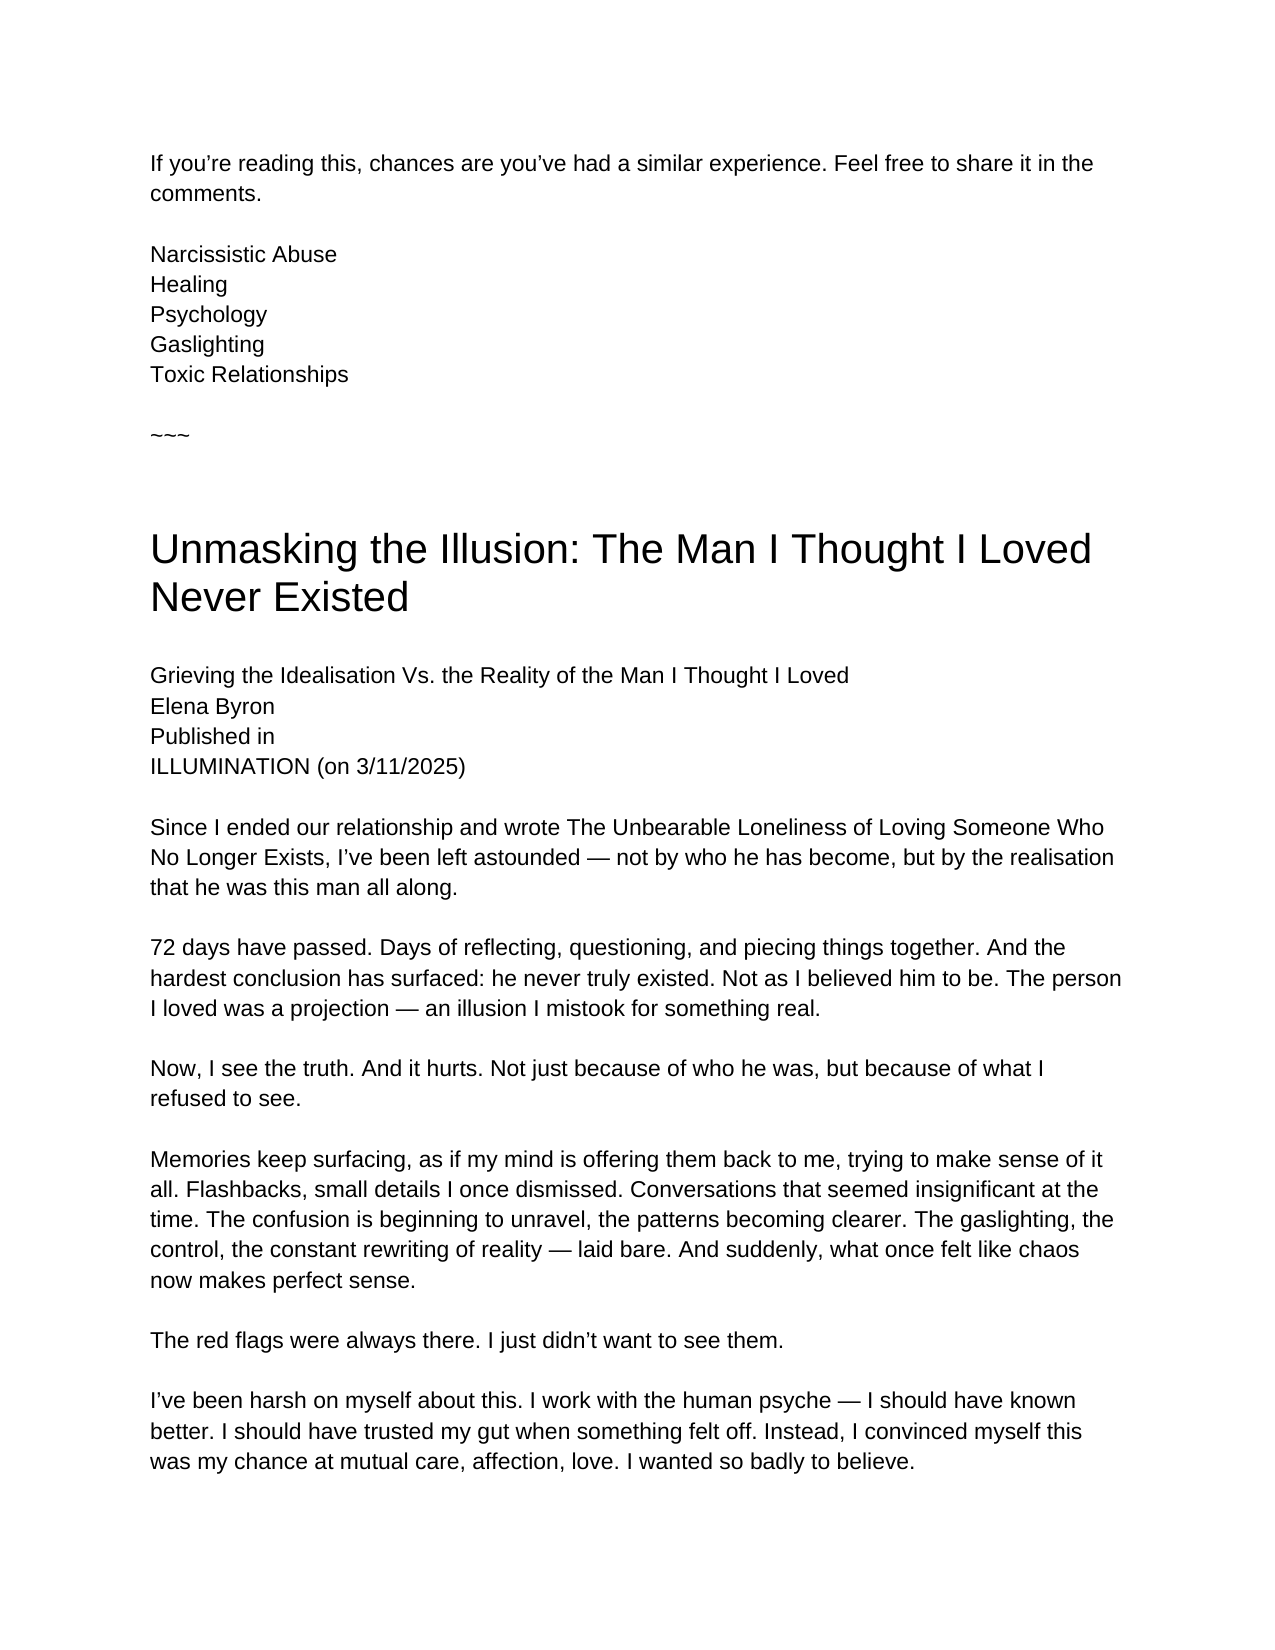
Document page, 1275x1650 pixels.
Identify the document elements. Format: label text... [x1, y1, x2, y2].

text If you’re reading this, chances are you’ve had a similar experience. Feel free to share it in the comments. [150, 150, 1125, 207]
text Now, I see the truth. And it hurts. Not just because of who he was, but because of what I refused to see. [150, 1055, 1125, 1112]
subtitle Unmasking the Illusion: The Man I Thought I Loved Never Existed [150, 524, 1125, 620]
text Elena Byron [150, 693, 1125, 719]
text Narcissistic Abuse [150, 241, 1125, 267]
text Toxic Relationships [150, 361, 1125, 388]
text Psychology [150, 301, 1125, 327]
text Healing [150, 271, 1125, 297]
text Published in [150, 723, 1125, 749]
text ILLUMINATION (on 3/11/2025) [150, 753, 1125, 779]
text Since I ended our relationship and wrote The Unbearable Loneliness of Loving Someone Who No Longer Exists, I’ve been left astounded — not by who he has become, but by the realisation that he was this man all along. [150, 813, 1125, 900]
text 72 days have passed. Days of reflecting, questioning, and piecing things together. And the hardest conclusion has surfaced: he never truly existed. Not as I believed him to be. The person I loved was a projection — an illusion I mistook for something real. [150, 934, 1125, 1021]
text ~~~ [150, 422, 1125, 448]
text Grieving the Idealisation Vs. the Reality of the Man I Thought I Loved [150, 662, 1125, 689]
text Gaslighting [150, 331, 1125, 358]
text Memories keep surfacing, as if my mind is offering them back to me, trying to make sense of it all. Flashbacks, small details I once dismissed. Conversations that seemed insignificant at the time. The confusion is beginning to unravel, the patterns becoming clearer. The gaslighting, the control, the constant rewriting of reality — laid bare. And suddenly, what once felt like chaos now makes perfect sense. [150, 1146, 1125, 1293]
text I’ve been harsh on myself about this. I work with the human psyche — I should have known better. I should have trusted my gut when something felt off. Instead, I convinced myself this was my chance at mutual care, affection, love. I wanted so badly to believe. [150, 1387, 1125, 1474]
text The red flags were always there. I just didn’t want to see them. [150, 1327, 1125, 1353]
